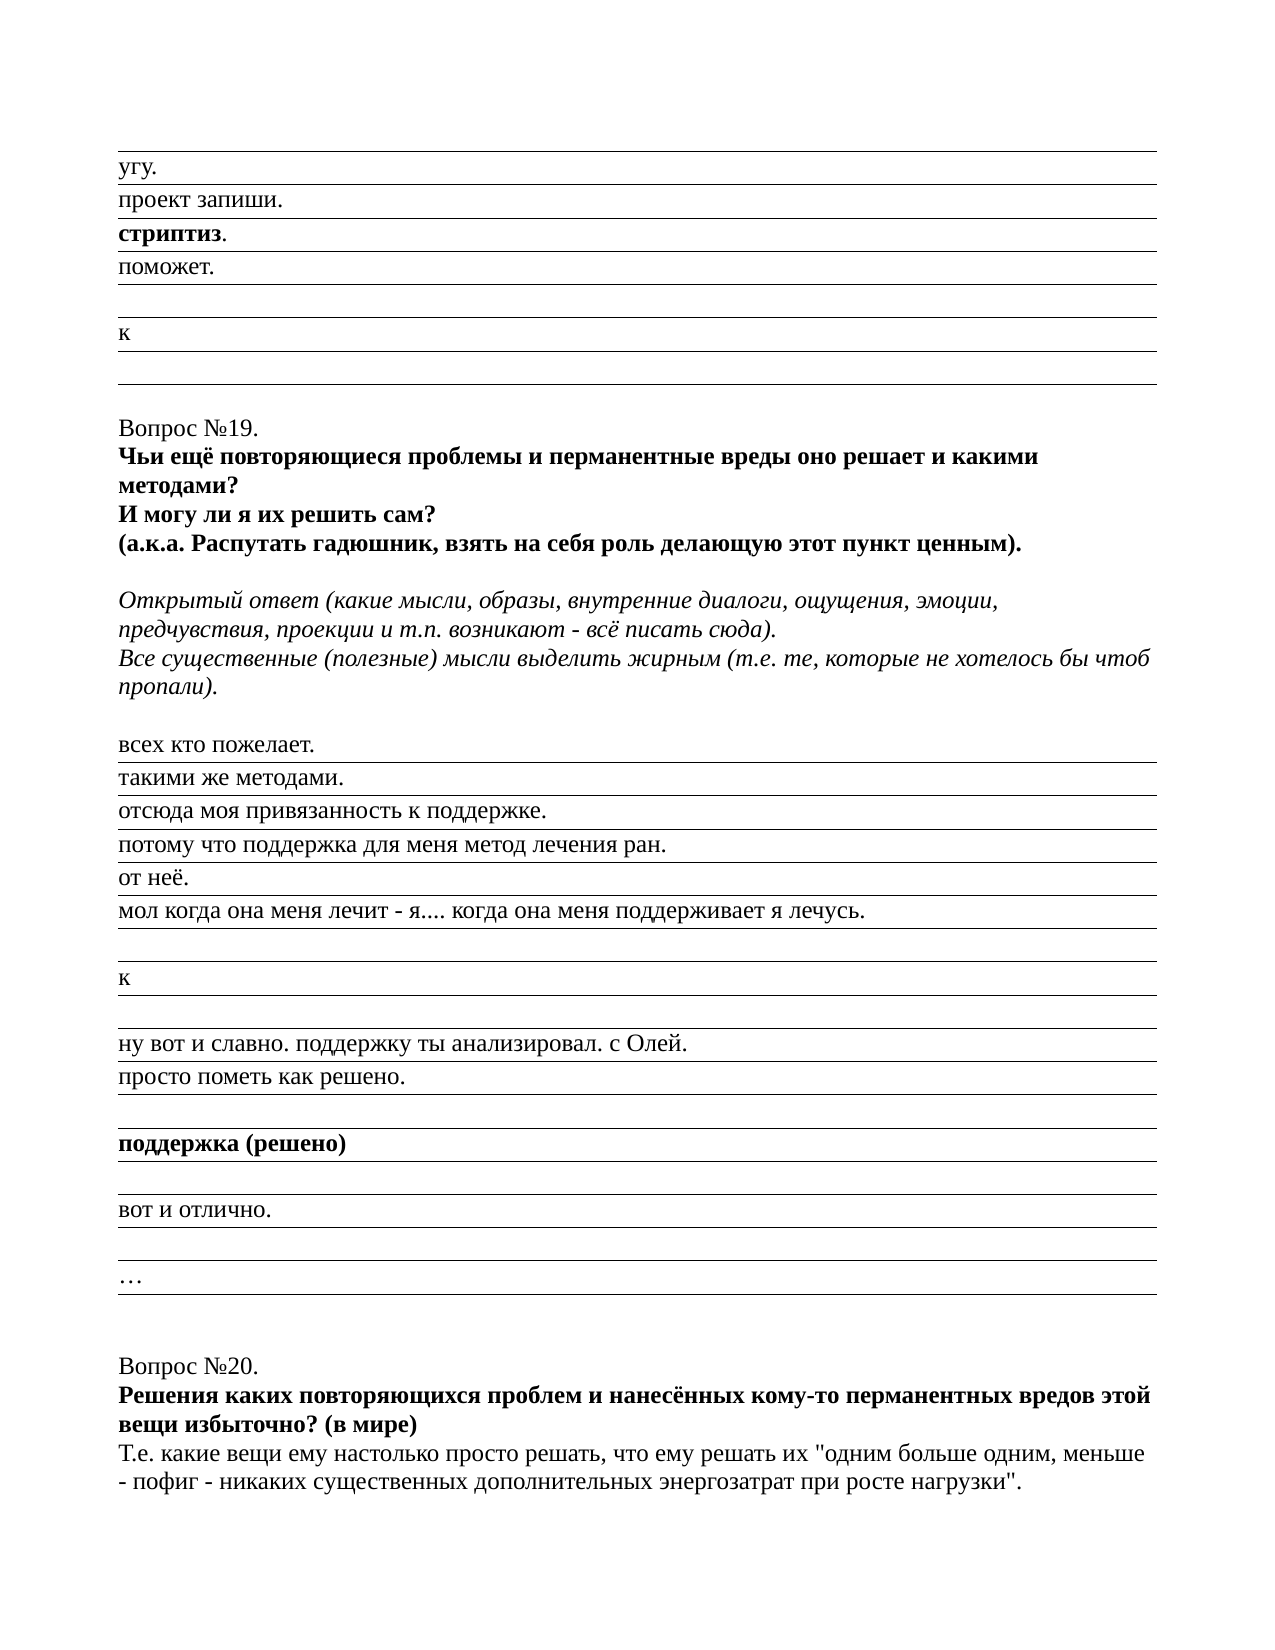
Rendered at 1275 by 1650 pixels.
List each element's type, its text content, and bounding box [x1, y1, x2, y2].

text Все существенные (полезные) мысли выделить жирным (т.е. те, которые не хотелось бы чтоб пропали). [118, 643, 1157, 700]
text Вопрос №20. [118, 1351, 1157, 1380]
text проект запиши. [118, 185, 1157, 218]
text от неё. [118, 863, 1157, 895]
text Чьи ещё повторяющиеся проблемы и перманентные вреды оно решает и какими методами? [118, 441, 1157, 499]
text всех кто пожелает. [118, 729, 1157, 762]
text … [118, 1261, 1157, 1294]
text поможет. [118, 252, 1157, 284]
text просто пометь как решено. [118, 1062, 1157, 1094]
text стриптиз. [118, 219, 1157, 251]
text Открытый ответ (какие мысли, образы, внутренние диалоги, ощущения, эмоции, предчувствия, проекции и т.п. возникают - всё писать сюда). [118, 585, 1157, 643]
text Вопрос №19. [118, 413, 1157, 441]
text к [118, 962, 1157, 995]
text вот и отлично. [118, 1195, 1157, 1227]
text отсюда моя привязанность к поддержке. [118, 796, 1157, 829]
text к [118, 318, 1157, 351]
text ну вот и славно. поддержку ты анализировал. с Олей. [118, 1029, 1157, 1061]
text поддержка (решено) [118, 1129, 1157, 1161]
text мол когда она меня лечит - я.... когда она меня поддерживает я лечусь. [118, 896, 1157, 928]
text такими же методами. [118, 763, 1157, 795]
text потому что поддержка для меня метод лечения ран. [118, 830, 1157, 862]
text Т.е. какие вещи ему настолько просто решать, что ему решать их "одним больше одним, меньше - пофиг - никаких существенных дополнительных энергозатрат при росте нагрузки". [118, 1438, 1157, 1495]
text угу. [118, 152, 1157, 184]
text И могу ли я их решить сам? [118, 499, 1157, 528]
text (а.к.а. Распутать гадюшник, взять на себя роль делающую этот пункт ценным). [118, 528, 1157, 556]
text Решения каких повторяющихся проблем и нанесённых кому-то перманентных вредов этой вещи избыточно? (в мире) [118, 1380, 1157, 1438]
